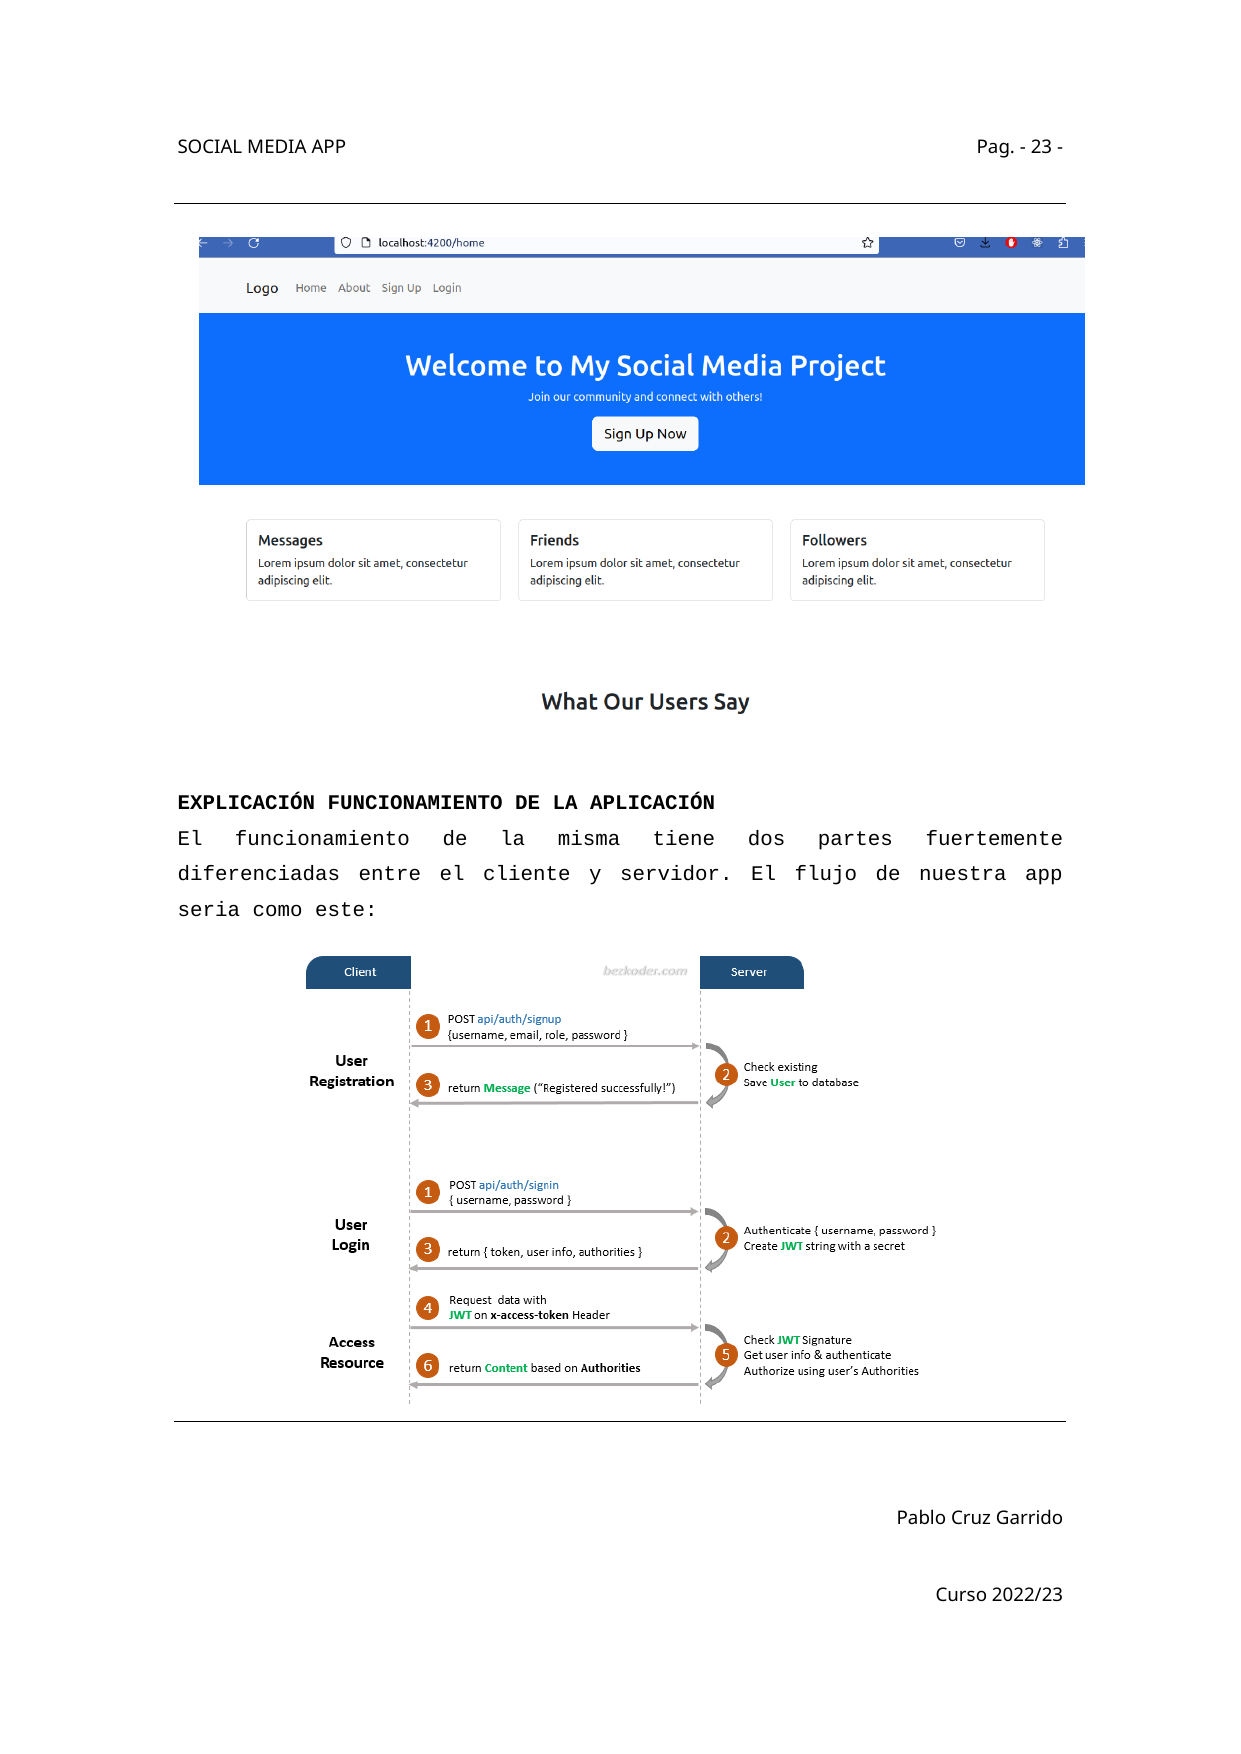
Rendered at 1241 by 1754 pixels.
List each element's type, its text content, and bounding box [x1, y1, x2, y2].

picture [293, 934, 947, 1420]
picture [199, 237, 1085, 746]
text EXPLICACIÓN FUNCIONAMIENTO DE LA APLICACIÓN [177, 792, 1063, 816]
text El funcionamiento de la misma tiene dos partes fuertemente diferenciadas entre el cliente y servidor. El flujo de nuestra app seria como este: [177, 828, 1063, 922]
